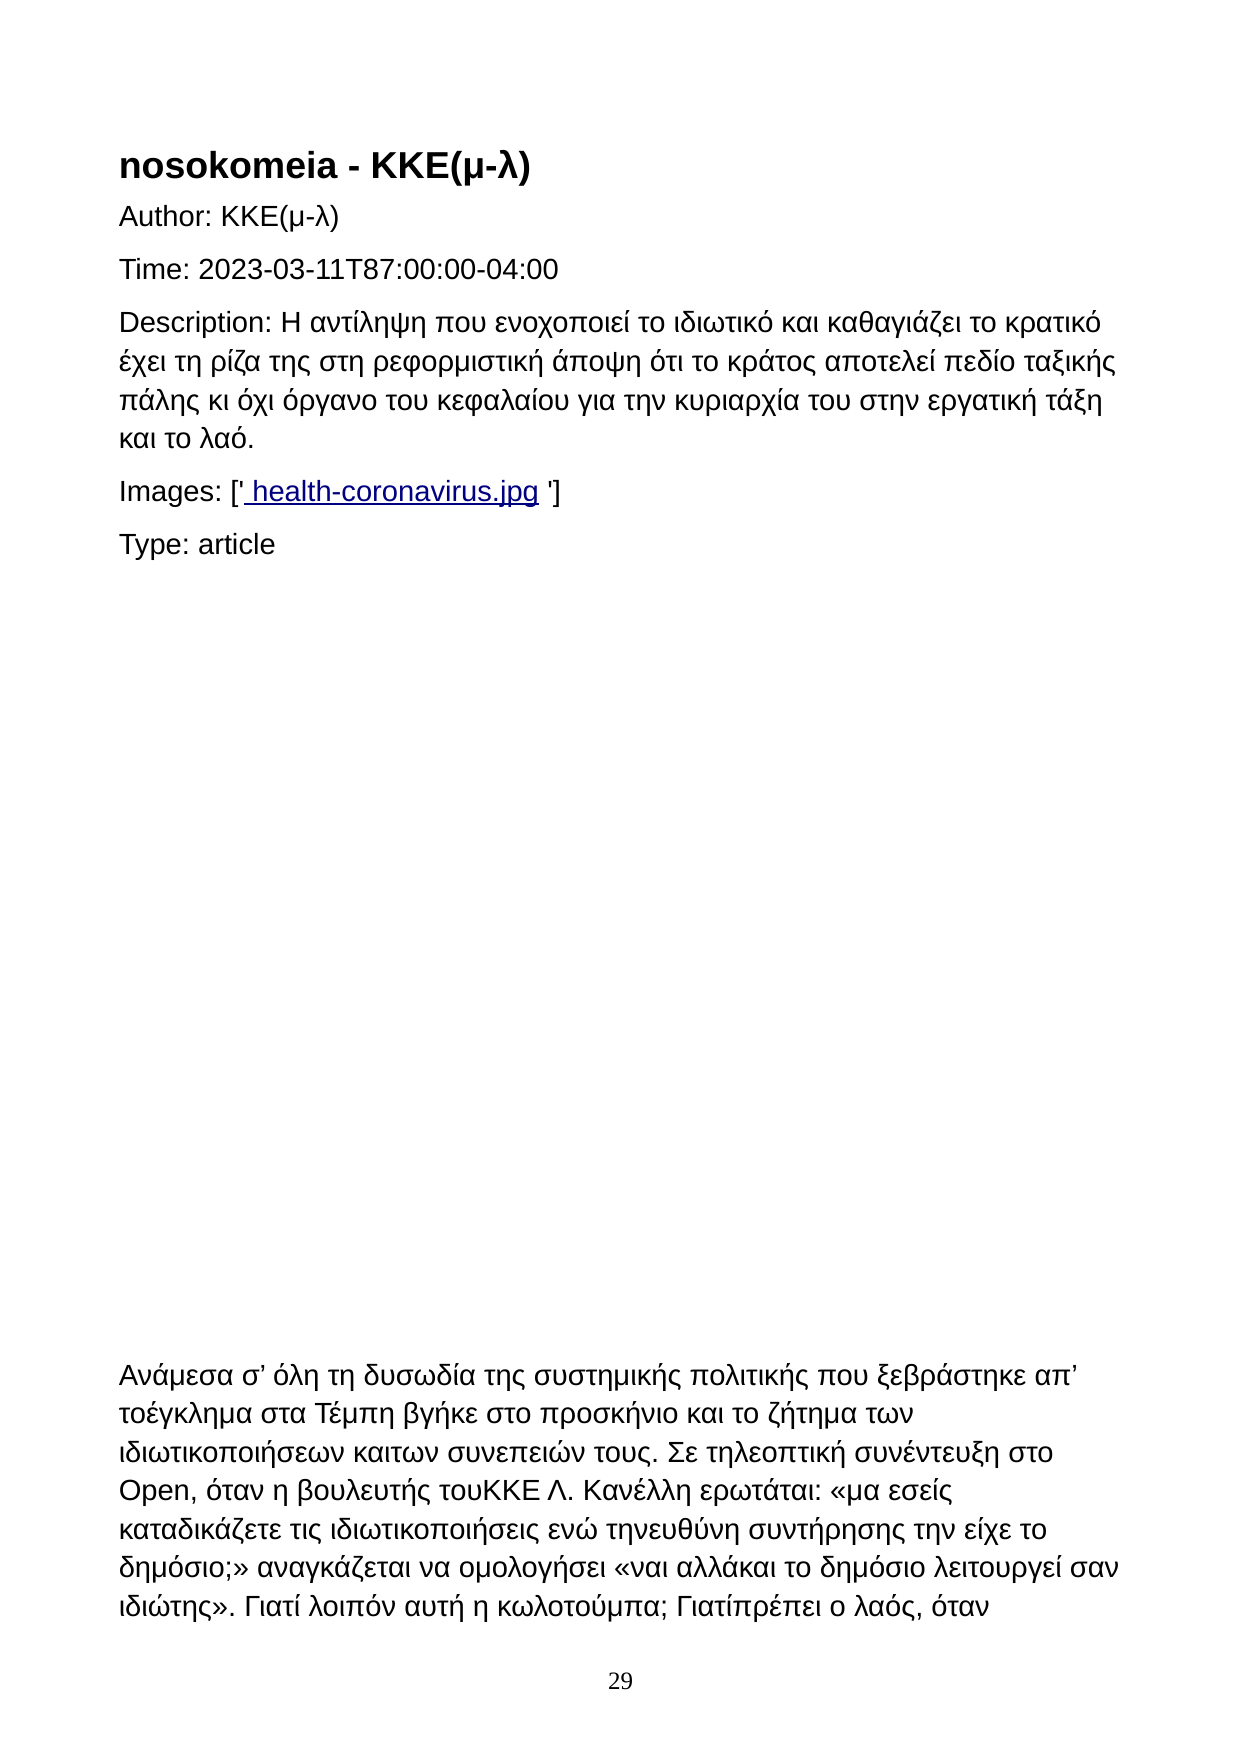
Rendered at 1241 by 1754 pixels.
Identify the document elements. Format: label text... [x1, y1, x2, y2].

text Images: [' health-coronavirus.jpg '] [118, 474, 1122, 508]
subtitle nosokomeia - ΚΚΕ(μ-λ) [118, 143, 1122, 187]
text Type: article [118, 527, 1122, 561]
text Author: ΚΚΕ(μ-λ) [118, 199, 1122, 233]
text Ανάμεσα σ’ όλη τη δυσωδία της συστημικής πολιτικής που ξεβράστηκε απ’ τοέγκλημα στα Τέμπη βγήκε στο προσκήνιο και το ζήτημα των ιδιωτικοποιήσεων καιτων συνεπειών τους. Σε τηλεοπτική συνέντευξη στο Open, όταν η βουλευτής τουΚΚΕ Λ. Κανέλλη ερωτάται: «μα εσείς καταδικάζετε τις ιδιωτικοποιήσεις ενώ τηνευθύνη συντήρησης την είχε το δημόσιο;» αναγκάζεται να ομολογήσει «ναι αλλάκαι το δημόσιο λειτουργεί σαν ιδιώτης». Γιατί λοιπόν αυτή η κωλοτούμπα; Γιατίπρέπει ο λαός, όταν [118, 1358, 1122, 1623]
text Description: Η αντίληψη που ενοχοποιεί το ιδιωτικό και καθαγιάζει το κρατικό έχει τη ρίζα της στη ρεφορμιστική άποψη ότι το κράτος αποτελεί πεδίο ταξικής πάλης κι όχι όργανο του κεφαλαίου για την κυριαρχία του στην εργατική τάξη και το λαό. [118, 305, 1122, 454]
text Time: 2023-03-11T87:00:00-04:00 [118, 252, 1122, 286]
